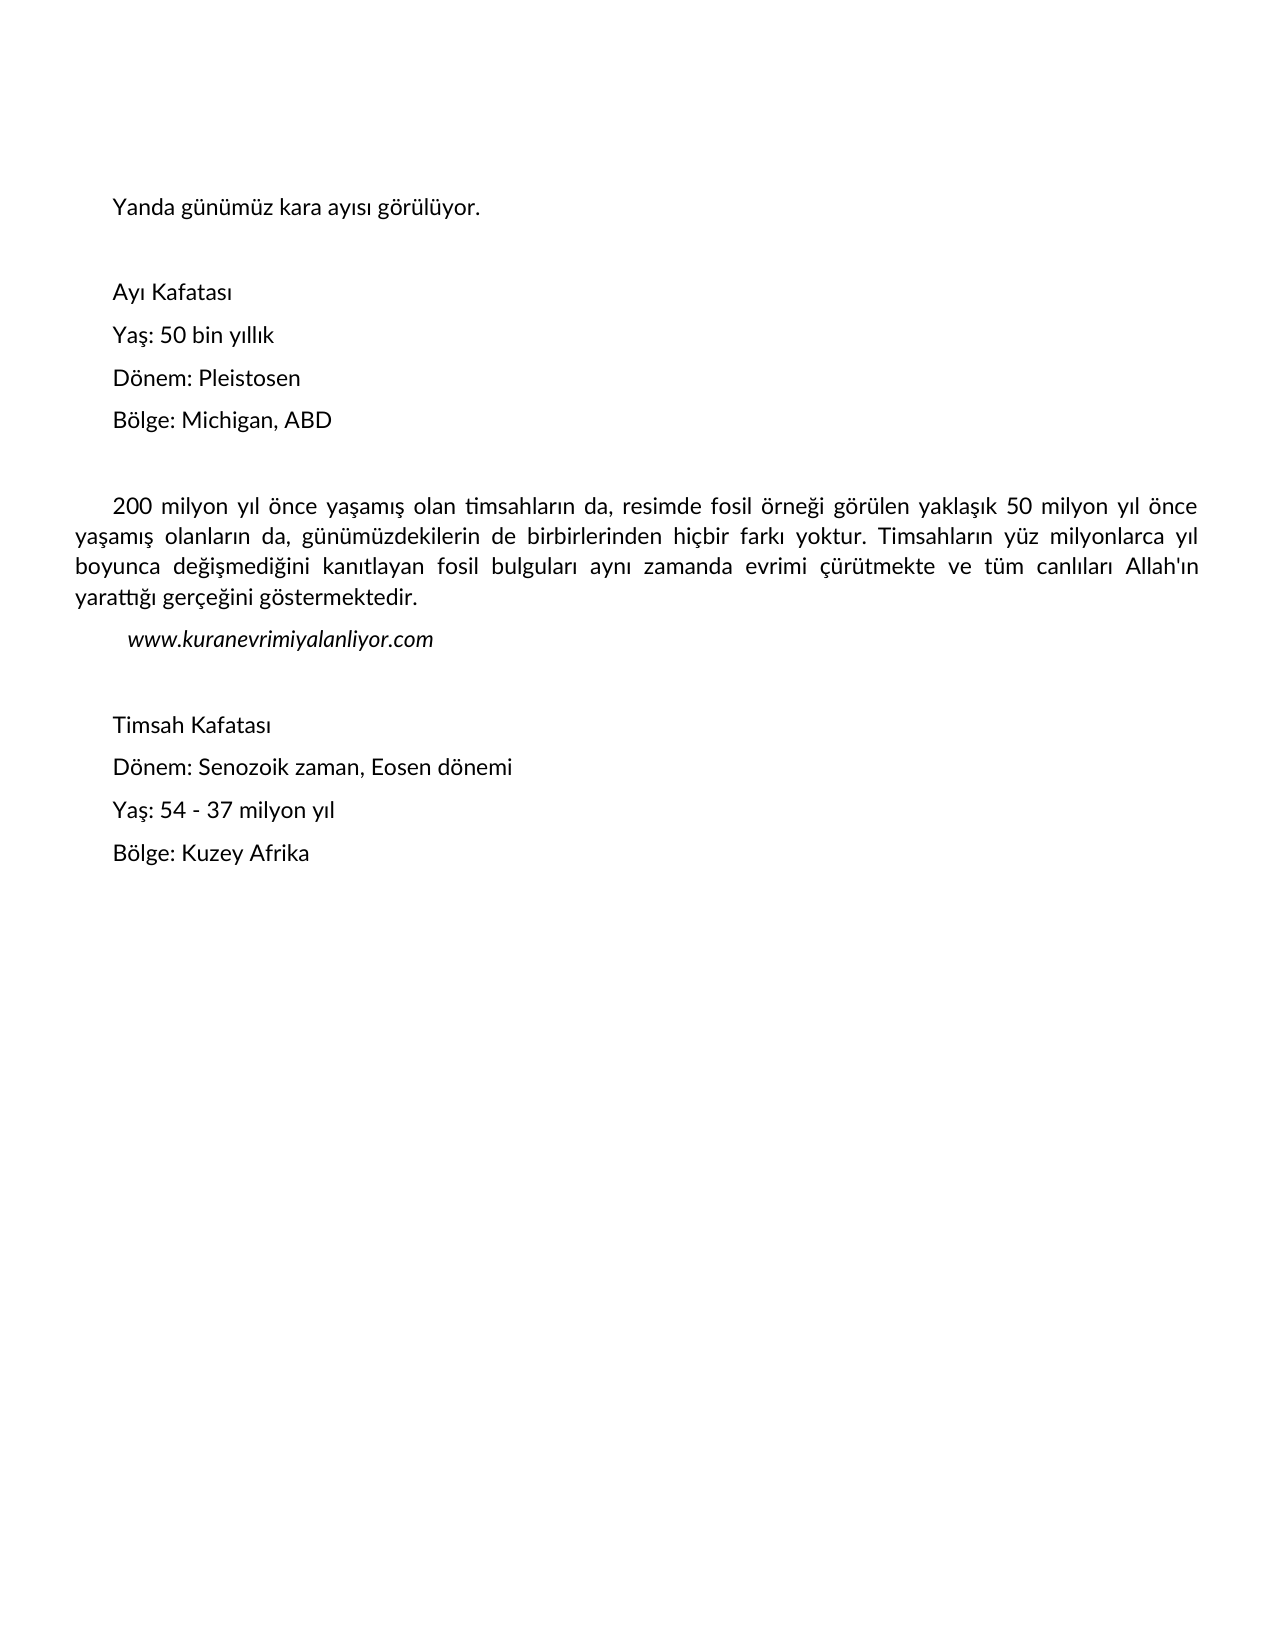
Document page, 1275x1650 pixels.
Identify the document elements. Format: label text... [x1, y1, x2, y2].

text 200 milyon yıl önce yaşamış olan timsahların da, resimde fosil örneği görülen yaklaşık 50 milyon yıl önce yaşamış olanların da, günümüzdekilerin de birbirlerinden hiçbir farkı yoktur. Timsahların yüz milyonlarca yıl boyunca değişmediğini kanıtlayan fosil bulguları aynı zamanda evrimi çürütmekte ve tüm canlıları Allah'ın yarattığı gerçeğini göstermektedir. [75, 492, 1200, 610]
text Timsah Kafatası [75, 710, 1200, 738]
text Bölge: Kuzey Afrika [75, 838, 1200, 866]
text Dönem: Senozoik zaman, Eosen dönemi [75, 753, 1200, 781]
text www.kuranevrimiyalanliyor.com [127, 625, 1177, 652]
text Ayı Kafatası [75, 278, 1200, 306]
text Yaş: 54 - 37 milyon yıl [75, 796, 1200, 823]
text Yaş: 50 bin yıllık [75, 321, 1200, 348]
text Dönem: Pleistosen [75, 363, 1200, 391]
text Yanda günümüz kara ayısı görülüyor. [75, 193, 1200, 220]
text Bölge: Michigan, ABD [75, 406, 1200, 434]
